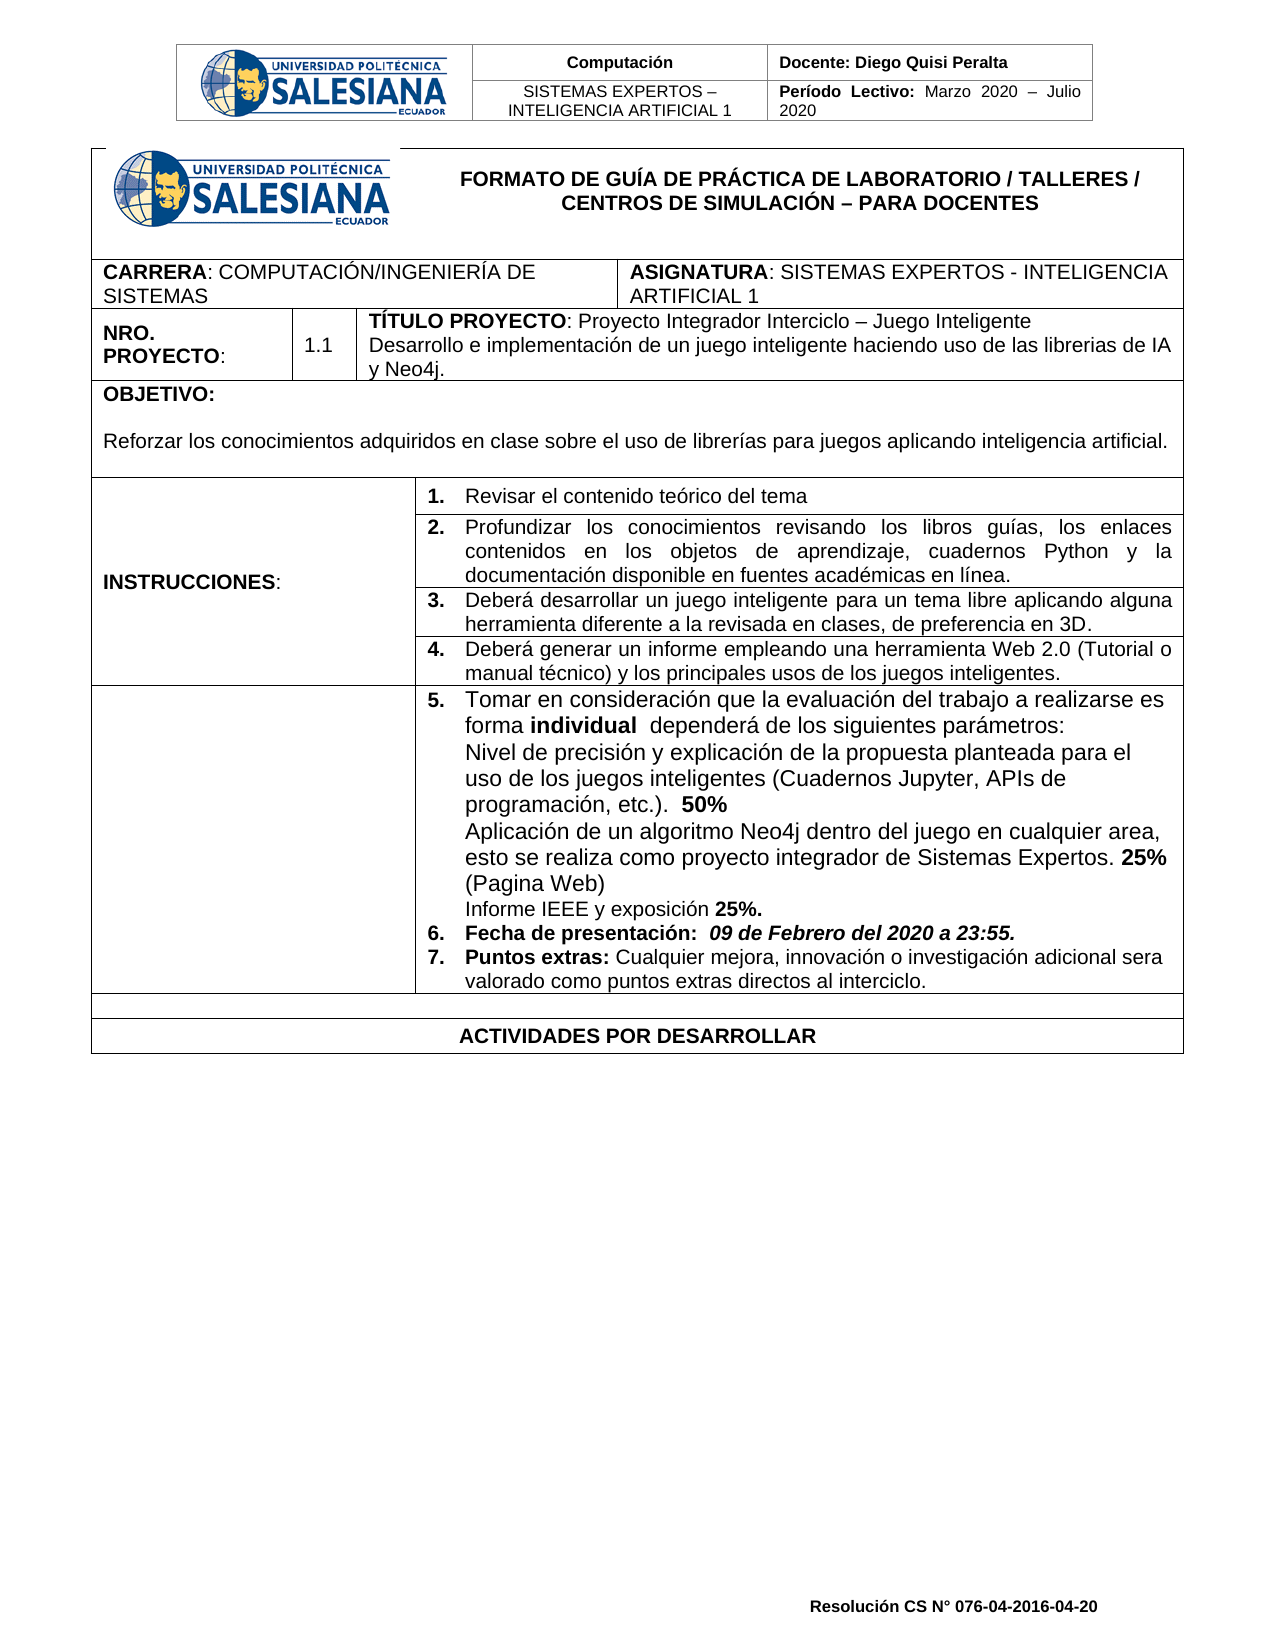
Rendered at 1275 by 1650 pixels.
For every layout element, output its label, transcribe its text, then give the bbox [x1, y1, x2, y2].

table_cell CARRERA: COMPUTACIÓN/INGENIERÍA DE SISTEMAS [92, 260, 617, 307]
table_cell Revisar el contenido teórico del tema [416, 478, 1183, 514]
table_cell ACTIVIDADES POR DESARROLLAR [92, 1019, 1183, 1053]
table_cell [92, 686, 415, 993]
table_cell [92, 233, 1183, 258]
picture [193, 47, 457, 118]
table_cell Deberá generar un informe empleando una herramienta Web 2.0 (Tutorial o manual técnico) y los principales usos de los juegos inteligentes. [416, 637, 1183, 685]
table_cell OBJETIVO: Reforzar los conocimientos adquiridos en clase sobre el uso de librerías para juegos aplicando inteligencia artificial. [92, 381, 1183, 477]
table_cell Profundizar los conocimientos revisando los libros guías, los enlaces contenidos en los objetos de aprendizaje, cuadernos Python y la documentación disponible en fuentes académicas en línea. [416, 515, 1183, 587]
picture [106, 148, 401, 229]
table_cell Deberá desarrollar un juego inteligente para un tema libre aplicando alguna herramienta diferente a la revisada en clases, de preferencia en 3D. [416, 588, 1183, 636]
table_cell TÍTULO PROYECTO: Proyecto Integrador Interciclo – Juego Inteligente Desarrollo e implementación de un juego inteligente haciendo uso de las librerias de IA y Neo4j. [357, 309, 1183, 380]
table_header [92, 149, 416, 233]
table_cell Tomar en consideración que la evaluación del trabajo a realizarse es forma individual dependerá de los siguientes parámetros: Nivel de precisión y explicación de la propuesta planteada para el uso de los juegos inteligentes (Cuadernos Jupyter, APIs de programación, etc.). 50% Aplicación de un algoritmo Neo4j dentro del juego en cualquier area, esto se realiza como proyecto integrador de Sistemas Expertos. 25% (Pagina Web) Informe IEEE y exposición 25%. Fecha de presentación: 09 de Febrero del 2020 a 23:55. Puntos extras: Cualquier mejora, innovación o investigación adicional sera valorado como puntos extras directos al interciclo. [416, 686, 1183, 993]
table_cell [92, 994, 1183, 1018]
table_header FORMATO DE GUÍA DE PRÁCTICA DE LABORATORIO / TALLERES / CENTROS DE SIMULACIÓN – PARA DOCENTES [416, 149, 1183, 233]
table_cell 1.1 [293, 309, 356, 380]
table_cell INSTRUCCIONES: [92, 478, 415, 685]
table_cell ASIGNATURA: SISTEMAS EXPERTOS - INTELIGENCIA ARTIFICIAL 1 [618, 260, 1183, 307]
table_cell NRO. PROYECTO: [92, 309, 292, 380]
